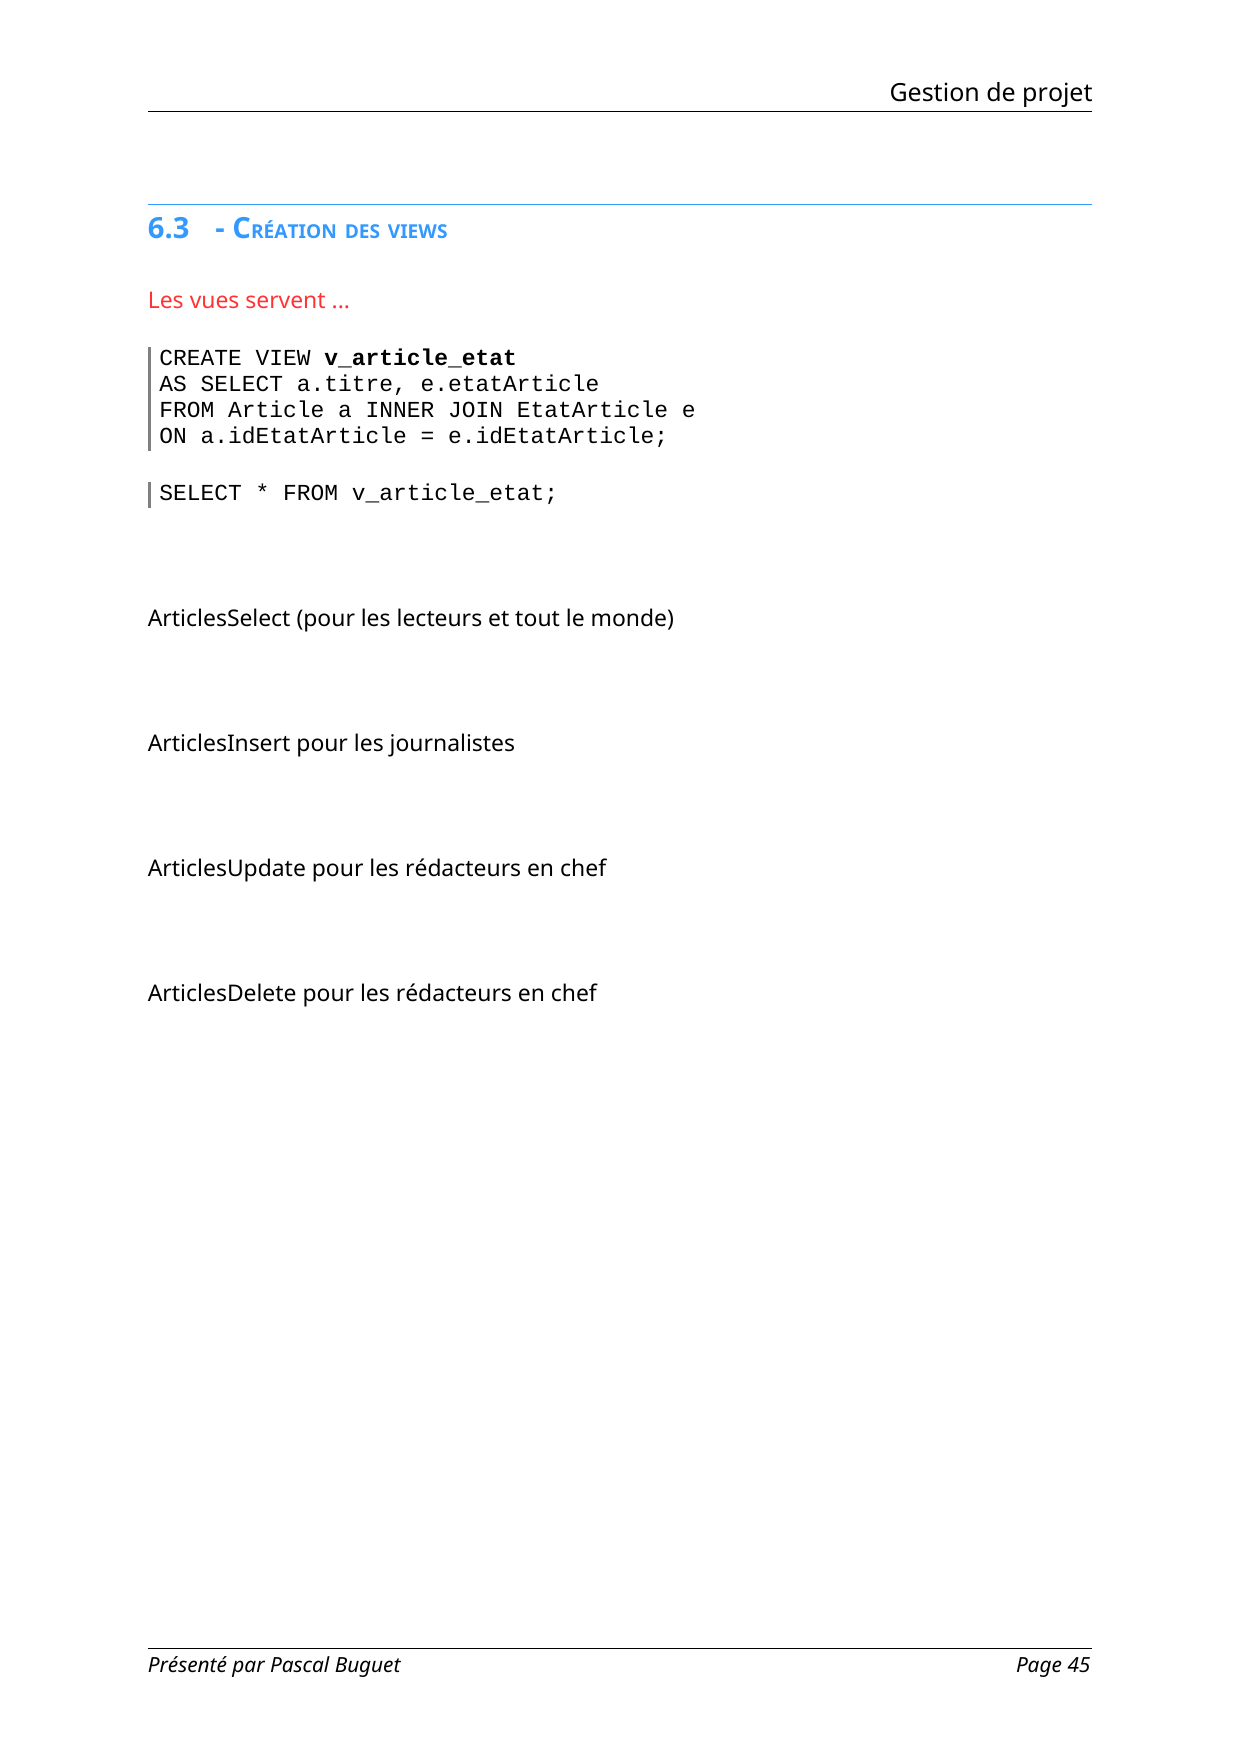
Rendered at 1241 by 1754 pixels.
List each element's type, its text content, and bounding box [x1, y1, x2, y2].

subtitle - Création des views [148, 205, 1092, 247]
text ArticlesSelect (pour les lecteurs et tout le monde) [148, 601, 1092, 633]
text AS SELECT a.titre, e.etatArticle [151, 373, 1092, 399]
text ArticlesInsert pour les journalistes [148, 726, 1092, 758]
text CREATE VIEW v_article_etat [151, 347, 1092, 373]
text Les vues servent ... [148, 284, 1092, 316]
text FROM Article a INNER JOIN EtatArticle e [151, 399, 1092, 424]
text ArticlesUpdate pour les rédacteurs en chef [148, 851, 1092, 883]
text SELECT * FROM v_article_etat; [151, 482, 1092, 508]
text ArticlesDelete pour les rédacteurs en chef [148, 976, 1092, 1008]
text ON a.idEtatArticle = e.idEtatArticle; [151, 424, 1092, 451]
